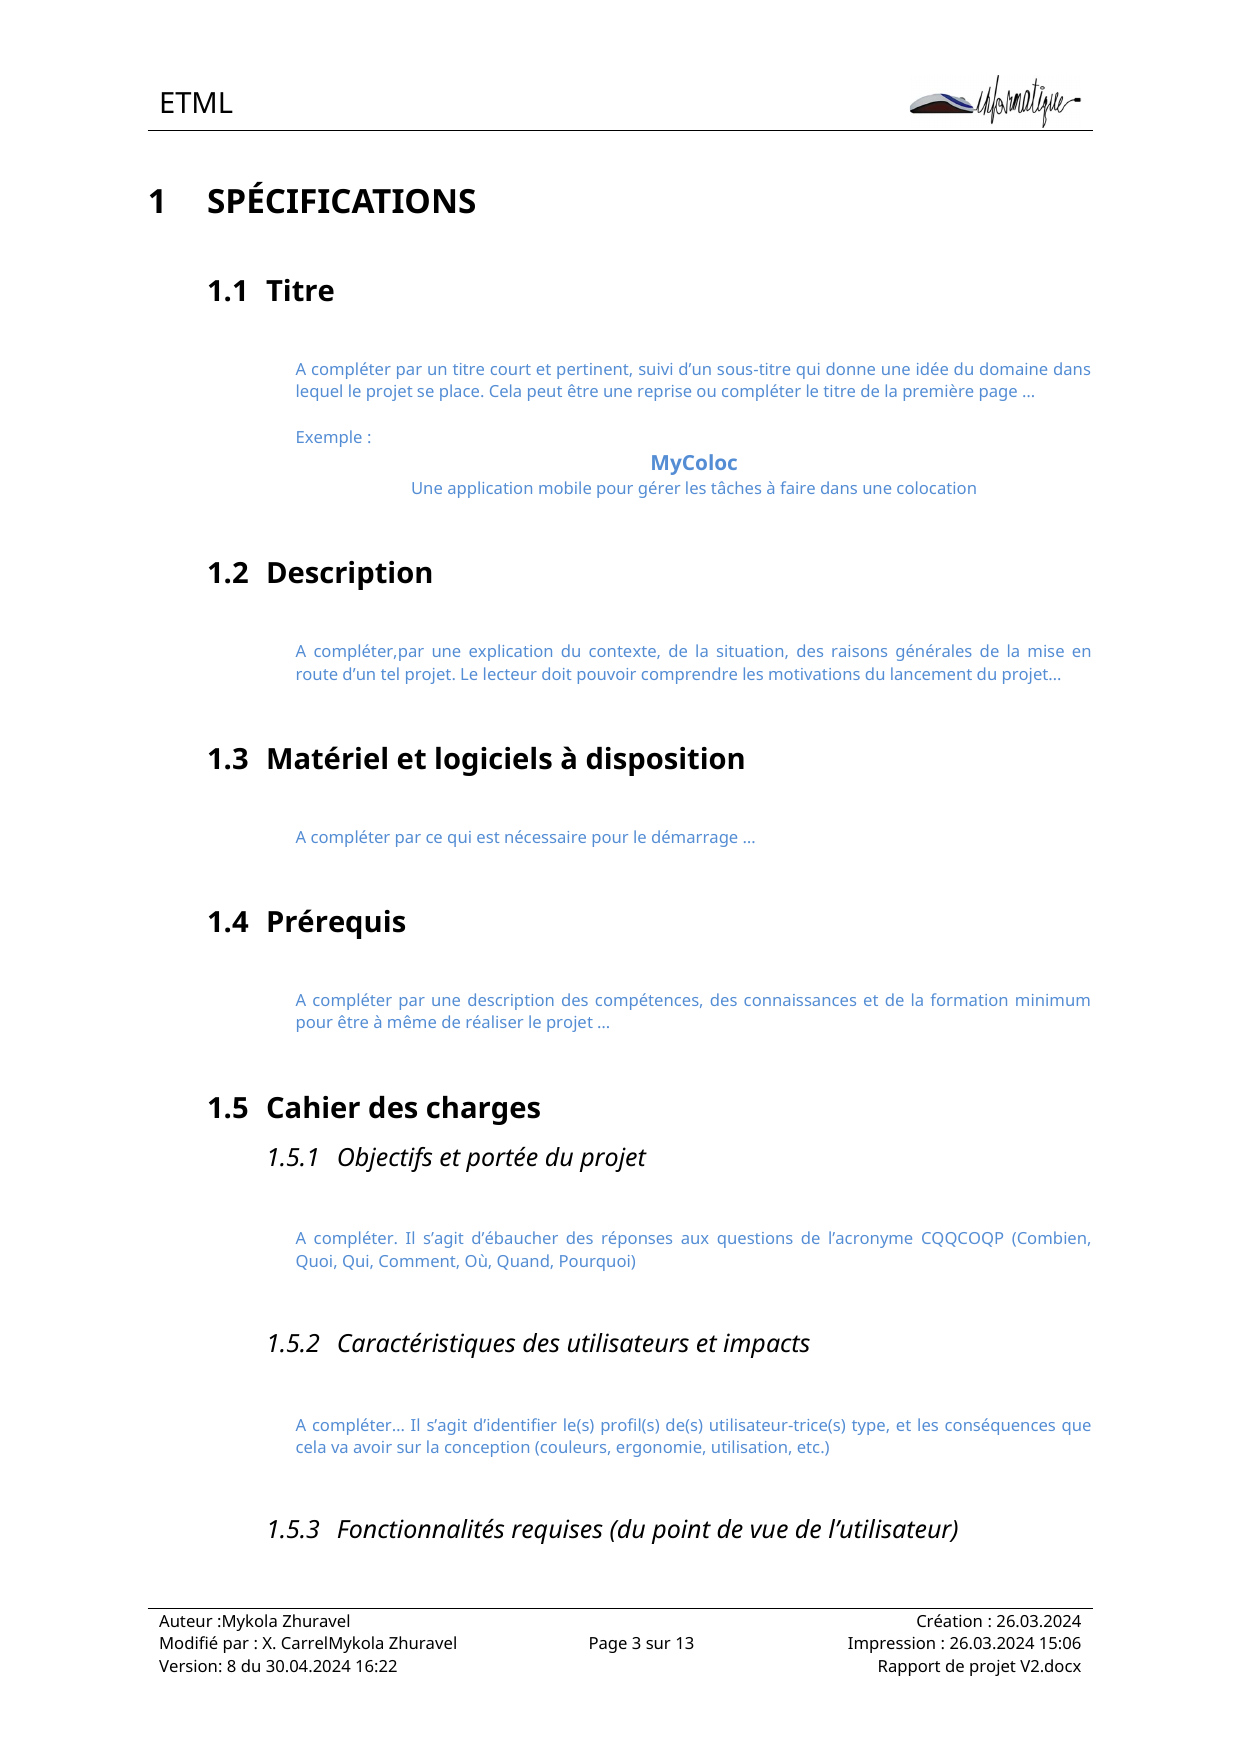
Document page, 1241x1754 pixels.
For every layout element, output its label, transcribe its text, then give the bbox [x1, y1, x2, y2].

subtitle Prérequis [207, 902, 1092, 941]
subtitle Titre [207, 271, 1092, 310]
text Exemple : [295, 426, 1092, 448]
subtitle Cahier des charges [207, 1087, 1092, 1127]
text A compléter par ce qui est nécessaire pour le démarrage … [295, 825, 1092, 848]
subtitle Description [207, 553, 1092, 592]
text A compléter par une description des compétences, des connaissances et de la formation minimum pour être à même de réaliser le projet … [295, 988, 1092, 1034]
text Une application mobile pour gérer les tâches à faire dans une colocation [295, 477, 1092, 499]
subtitle Caractéristiques des utilisateurs et impacts [266, 1326, 1092, 1360]
subtitle Fonctionnalités requises (du point de vue de l’utilisateur) [266, 1512, 1092, 1546]
text A compléter… Il s’agit d’identifier le(s) profil(s) de(s) utilisateur-trice(s) type, et les conséquences que cela va avoir sur la conception (couleurs, ergonomie, utilisation, etc.) [295, 1413, 1092, 1459]
subtitle Matériel et logiciels à disposition [207, 738, 1092, 778]
text A compléter,par une explication du contexte, de la situation, des raisons générales de la mise en route d’un tel projet. Le lecteur doit pouvoir comprendre les motivations du lancement du projet… [295, 640, 1092, 685]
text A compléter par un titre court et pertinent, suivi d’un sous-titre qui donne une idée du domaine dans lequel le projet se place. Cela peut être une reprise ou compléter le titre de la première page … [295, 357, 1092, 403]
text A compléter. Il s’agit d’ébaucher des réponses aux questions de l’acronyme CQQCOQP (Combien, Quoi, Qui, Comment, Où, Quand, Pourquoi) [295, 1227, 1092, 1272]
subtitle Objectifs et portée du projet [266, 1139, 1092, 1173]
text MyColoc [295, 448, 1092, 477]
picture [909, 75, 1082, 128]
subtitle Spécifications [148, 178, 1092, 223]
